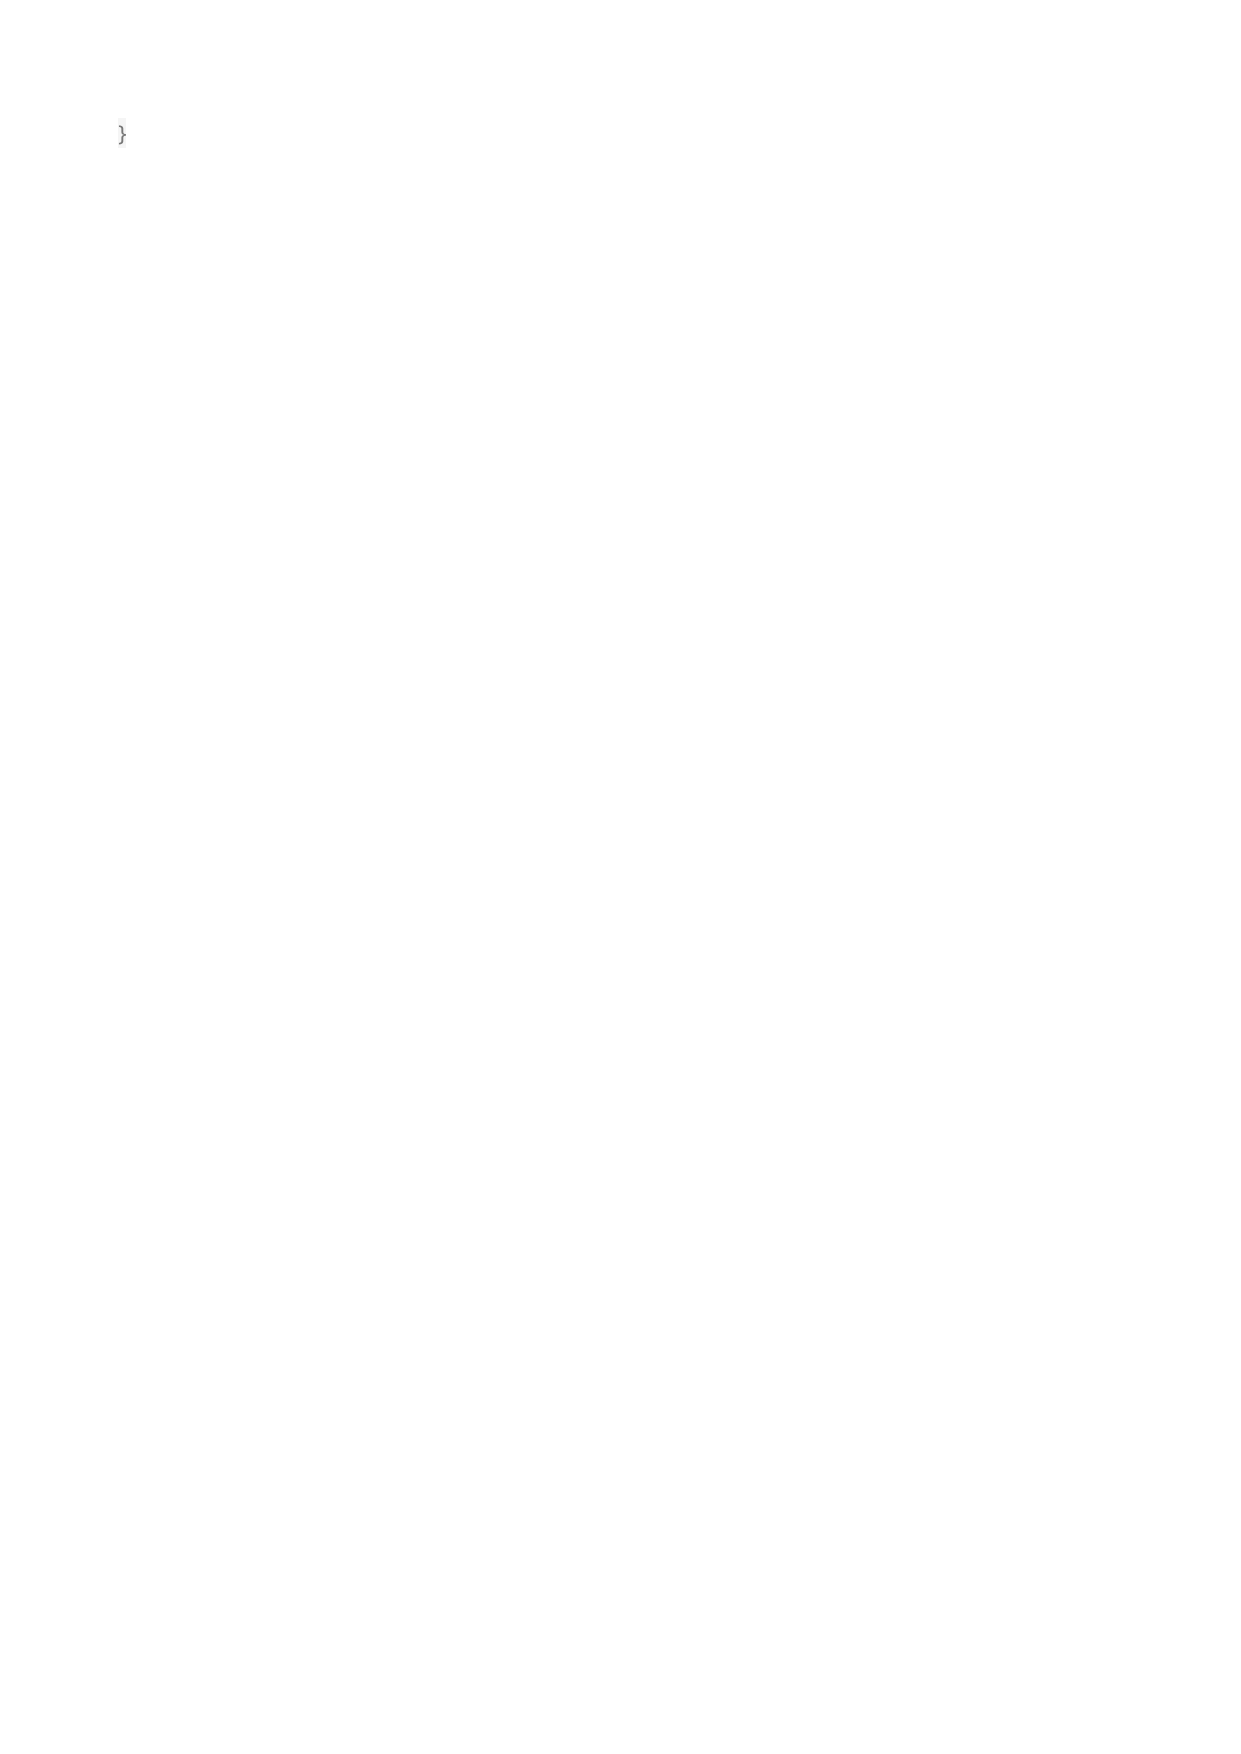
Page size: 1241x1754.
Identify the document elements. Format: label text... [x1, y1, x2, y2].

text } [118, 118, 1122, 148]
